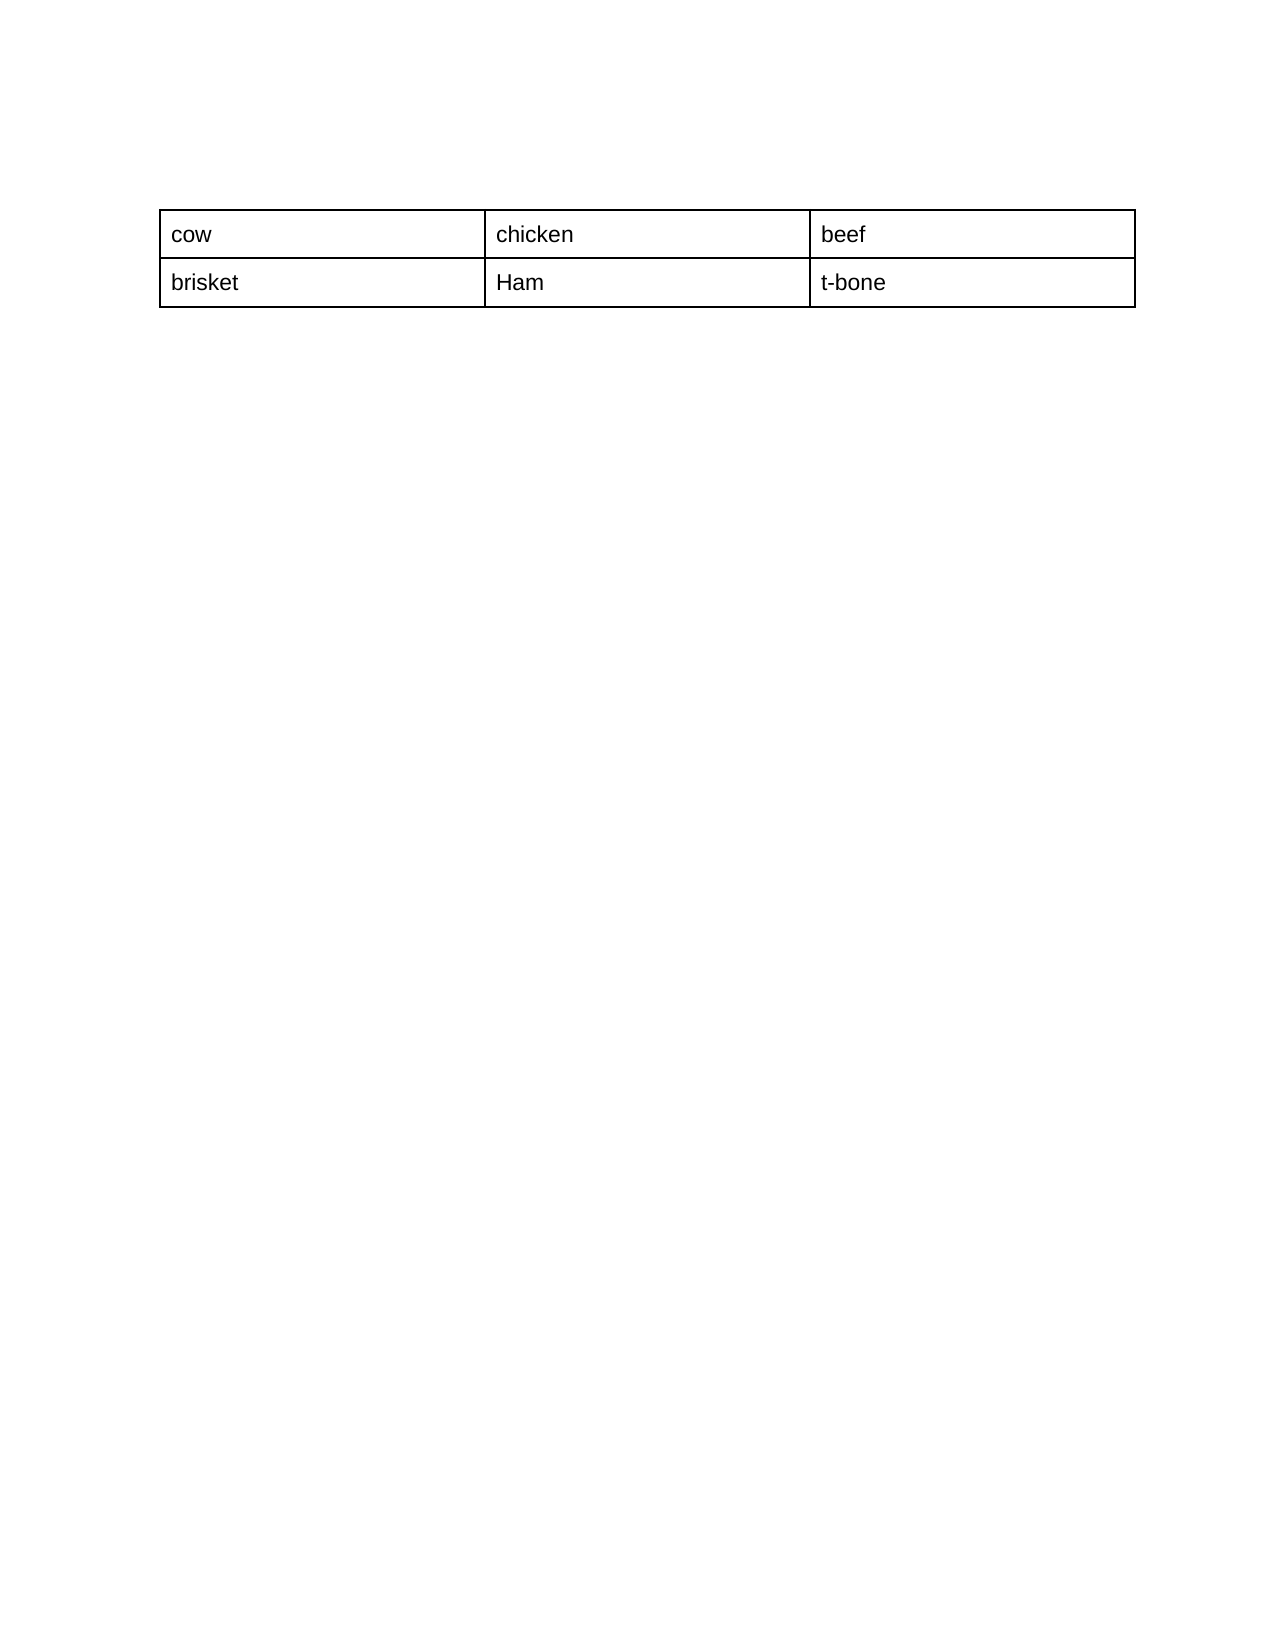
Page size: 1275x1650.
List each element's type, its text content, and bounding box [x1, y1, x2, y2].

table_cell t-bone [811, 259, 1134, 306]
table_header beef [811, 211, 1134, 257]
table_header chicken [486, 211, 809, 257]
table_cell brisket [161, 259, 484, 306]
table_cell Ham [486, 259, 809, 306]
table_header cow [161, 211, 484, 257]
